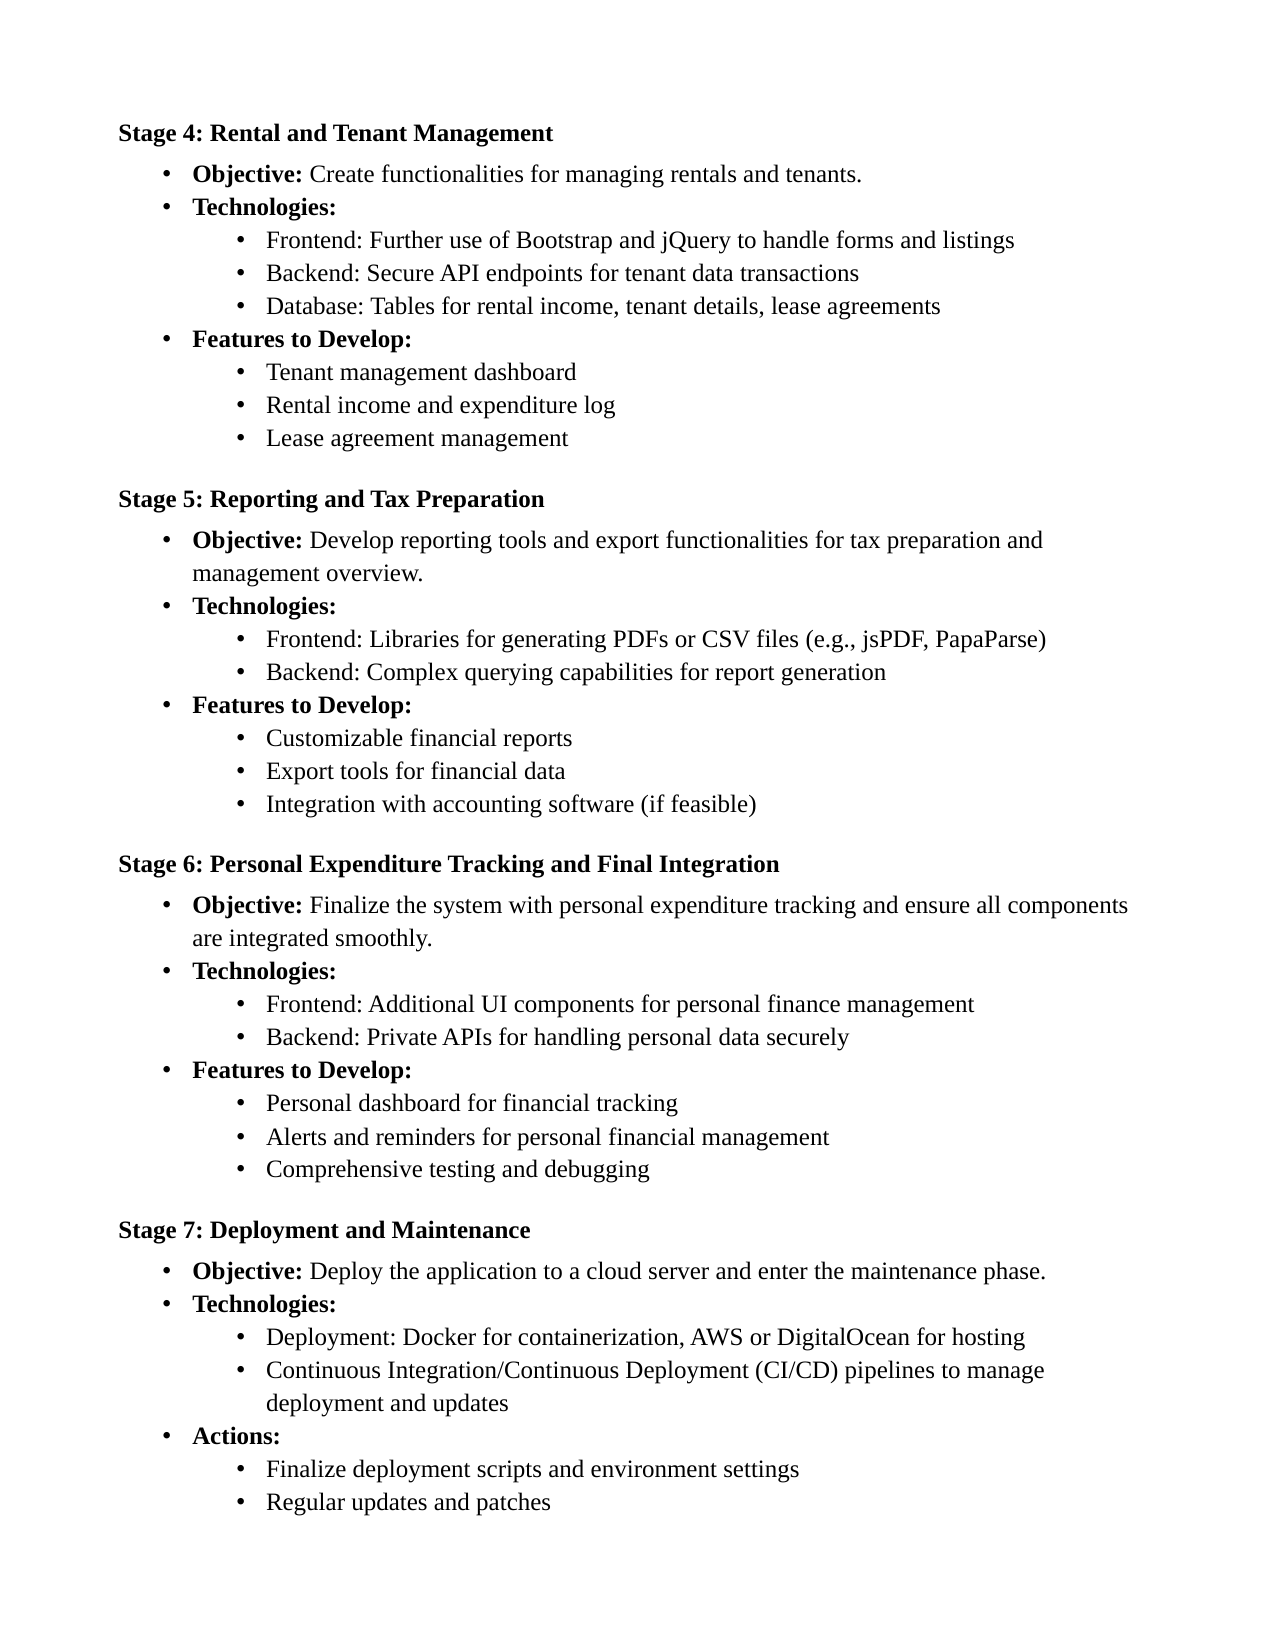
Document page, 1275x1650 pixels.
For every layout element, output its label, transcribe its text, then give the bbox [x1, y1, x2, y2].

list Continuous Integration/Continuous Deployment (CI/CD) pipelines to manage deployment and updates [236, 1355, 1157, 1417]
subtitle Stage 7: Deployment and Maintenance [118, 1215, 1157, 1243]
subtitle Stage 4: Rental and Tenant Management [118, 118, 1157, 147]
list Database: Tables for rental income, tenant details, lease agreements [236, 291, 1157, 320]
list Features to Develop: [162, 1056, 1157, 1084]
list Objective: Develop reporting tools and export functionalities for tax preparation and management overview. [162, 525, 1157, 587]
list Comprehensive testing and debugging [236, 1154, 1157, 1183]
list Objective: Deploy the application to a cloud server and enter the maintenance phase. [162, 1256, 1157, 1285]
list Technologies: [162, 956, 1157, 985]
list Deployment: Docker for containerization, AWS or DigitalOcean for hosting [236, 1322, 1157, 1351]
list Frontend: Additional UI components for personal finance management [236, 989, 1157, 1018]
list Backend: Secure API endpoints for tenant data transactions [236, 258, 1157, 287]
list Objective: Finalize the system with personal expenditure tracking and ensure all components are integrated smoothly. [162, 890, 1157, 952]
list Customizable financial reports [236, 723, 1157, 752]
subtitle Stage 5: Reporting and Tax Preparation [118, 484, 1157, 512]
list Features to Develop: [162, 690, 1157, 719]
list Rental income and expenditure log [236, 391, 1157, 419]
list Personal dashboard for financial tracking [236, 1088, 1157, 1117]
list Alerts and reminders for personal financial management [236, 1122, 1157, 1150]
list Integration with accounting software (if feasible) [236, 789, 1157, 818]
list Features to Develop: [162, 324, 1157, 353]
list Export tools for financial data [236, 756, 1157, 785]
list Finalize deployment scripts and environment settings [236, 1454, 1157, 1483]
list Actions: [162, 1421, 1157, 1450]
list Frontend: Libraries for generating PDFs or CSV files (e.g., jsPDF, PapaParse) [236, 624, 1157, 653]
list Objective: Create functionalities for managing rentals and tenants. [162, 159, 1157, 188]
subtitle Stage 6: Personal Expenditure Tracking and Final Integration [118, 849, 1157, 878]
list Technologies: [162, 591, 1157, 620]
list Regular updates and patches [236, 1487, 1157, 1516]
list Backend: Complex querying capabilities for report generation [236, 657, 1157, 686]
list Frontend: Further use of Bootstrap and jQuery to handle forms and listings [236, 225, 1157, 254]
list Lease agreement management [236, 423, 1157, 452]
list Technologies: [162, 1289, 1157, 1318]
list Backend: Private APIs for handling personal data securely [236, 1022, 1157, 1051]
list Technologies: [162, 192, 1157, 221]
list Tenant management dashboard [236, 357, 1157, 386]
